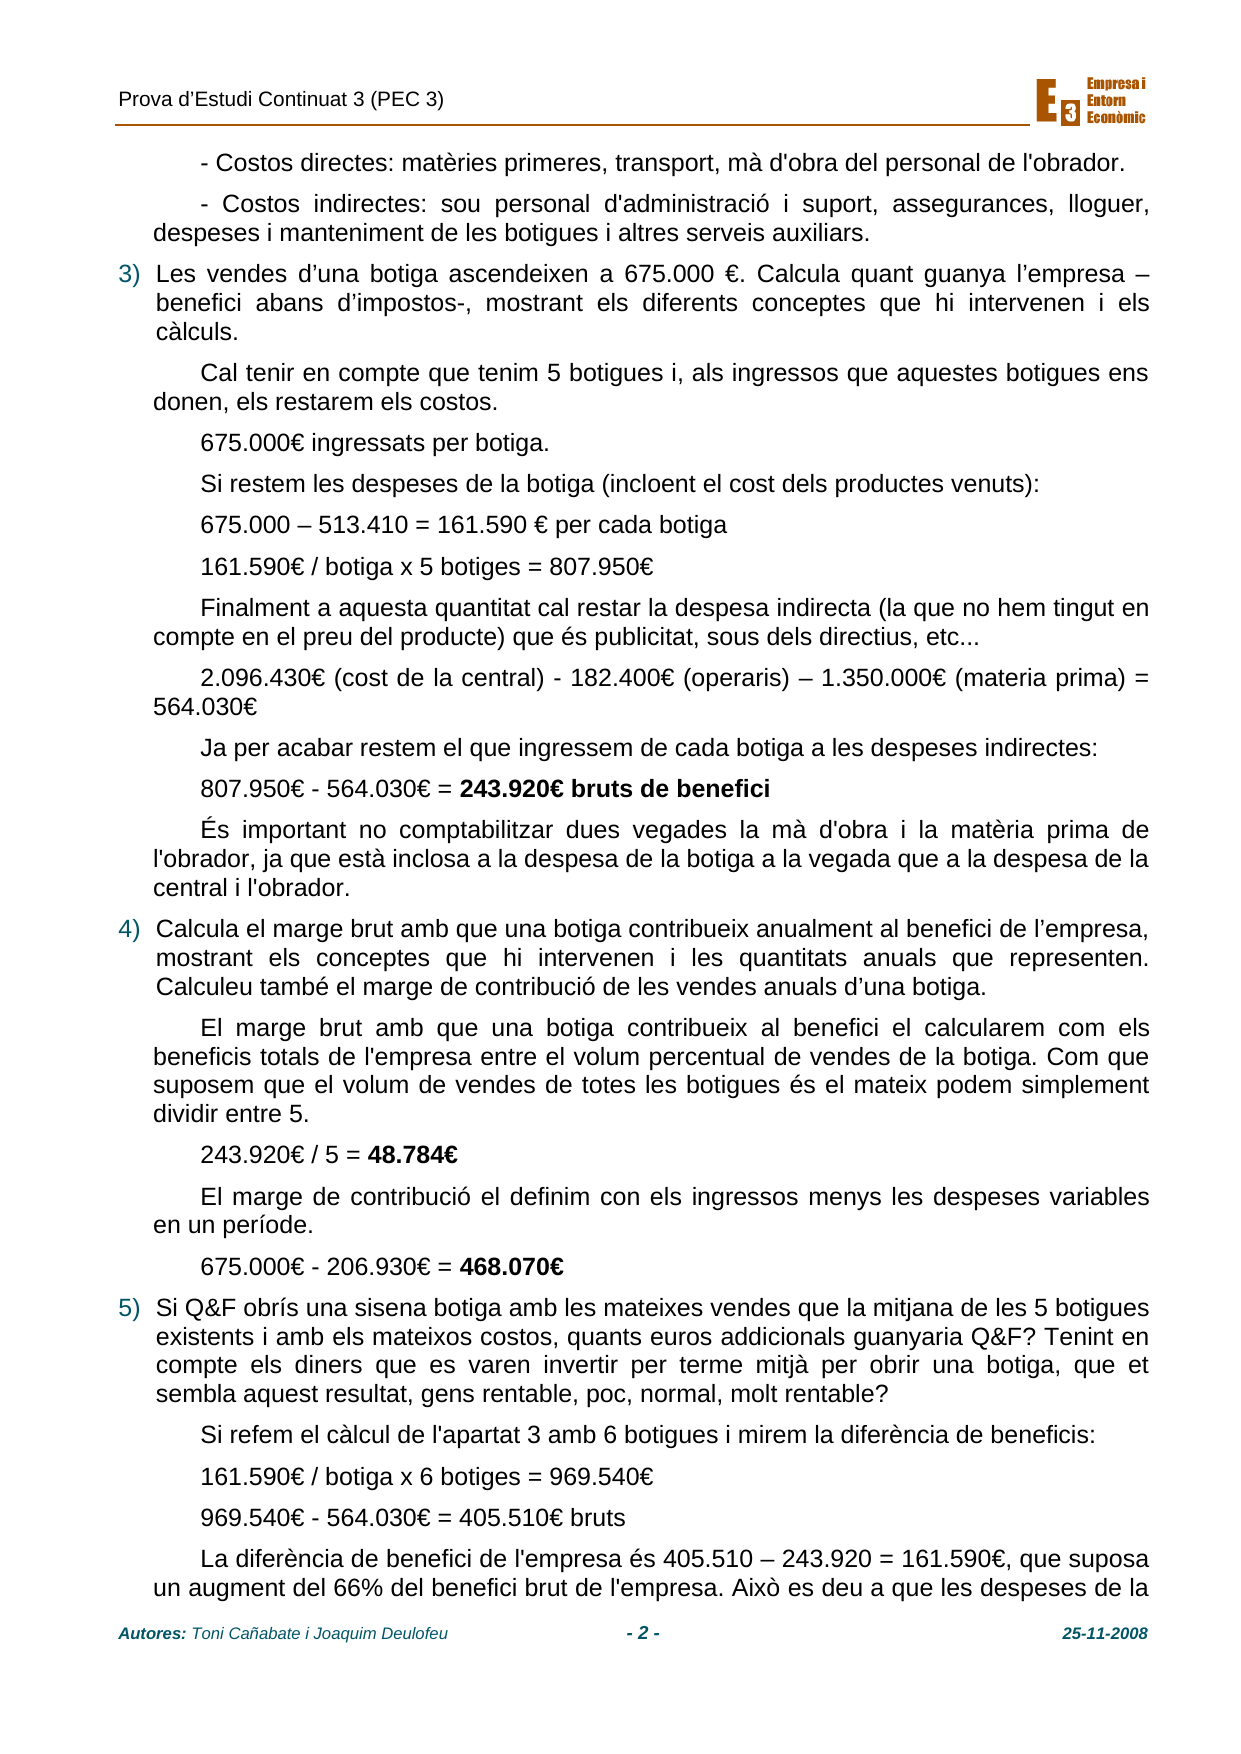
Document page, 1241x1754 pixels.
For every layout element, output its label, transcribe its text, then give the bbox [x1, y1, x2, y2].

text Si refem el càlcul de l'apartat 3 amb 6 botigues i mirem la diferència de beneficis: [153, 1420, 1152, 1449]
text 675.000€ - 206.930€ = 468.070€ [153, 1251, 1152, 1280]
text És important no comptabilitzar dues vegades la mà d'obra i la matèria prima de l'obrador, ja que està inclosa a la despesa de la botiga a la vegada que a la despesa de la central i l'obrador. [153, 815, 1152, 901]
text El marge de contribució el definim con els ingressos menys les despeses variables en un període. [153, 1181, 1152, 1239]
picture [1031, 75, 1150, 126]
text - Costos directes: matèries primeres, transport, mà d'obra del personal de l'obrador. [153, 148, 1152, 176]
text Ja per acabar restem el que ingressem de cada botiga a les despeses indirectes: [153, 733, 1152, 761]
text La diferència de benefici de l'empresa és 405.510 – 243.920 = 161.590€, que suposa un augment del 66% del benefici brut de l'empresa. Això es deu a que les despeses de la [153, 1544, 1152, 1601]
text 161.590€ / botiga x 5 botiges = 807.950€ [153, 551, 1152, 580]
text 675.000€ ingressats per botiga. [153, 428, 1152, 456]
text 969.540€ - 564.030€ = 405.510€ bruts [153, 1503, 1152, 1531]
text Cal tenir en compte que tenim 5 botigues i, als ingressos que aquestes botigues ens donen, els restarem els costos. [153, 358, 1152, 415]
list Calcula el marge brut amb que una botiga contribueix anualment al benefici de l’empresa, mostrant els conceptes que hi intervenen i les quantitats anuals que representen. Calculeu també el marge de contribució de les vendes anuals d’una botiga. [118, 914, 1152, 1000]
text Finalment a aquesta quantitat cal restar la despesa indirecta (la que no hem tingut en compte en el preu del producte) que és publicitat, sous dels directius, etc... [153, 593, 1152, 650]
text 807.950€ - 564.030€ = 243.920€ bruts de benefici [153, 774, 1152, 803]
text 675.000 – 513.410 = 161.590 € per cada botiga [153, 510, 1152, 539]
list Les vendes d’una botiga ascendeixen a 675.000 €. Calcula quant guanya l’empresa –benefici abans d’impostos-, mostrant els diferents conceptes que hi intervenen i els càlculs. [118, 259, 1152, 345]
list Si Q&F obrís una sisena botiga amb les mateixes vendes que la mitjana de les 5 botigues existents i amb els mateixos costos, quants euros addicionals guanyaria Q&F? Tenint en compte els diners que es varen invertir per terme mitjà per obrir una botiga, que et sembla aquest resultat, gens rentable, poc, normal, molt rentable? [118, 1293, 1152, 1408]
text - Costos indirectes: sou personal d'administració i suport, assegurances, lloguer, despeses i manteniment de les botigues i altres serveis auxiliars. [153, 189, 1152, 246]
text 161.590€ / botiga x 6 botiges = 969.540€ [153, 1461, 1152, 1490]
text Si restem les despeses de la botiga (incloent el cost dels productes venuts): [153, 469, 1152, 498]
text 243.920€ / 5 = 48.784€ [153, 1140, 1152, 1169]
text 2.096.430€ (cost de la central) - 182.400€ (operaris) – 1.350.000€ (materia prima) = 564.030€ [153, 663, 1152, 720]
text El marge brut amb que una botiga contribueix al benefici el calcularem com els beneficis totals de l'empresa entre el volum percentual de vendes de la botiga. Com que suposem que el volum de vendes de totes les botigues és el mateix podem simplement dividir entre 5. [153, 1013, 1152, 1128]
